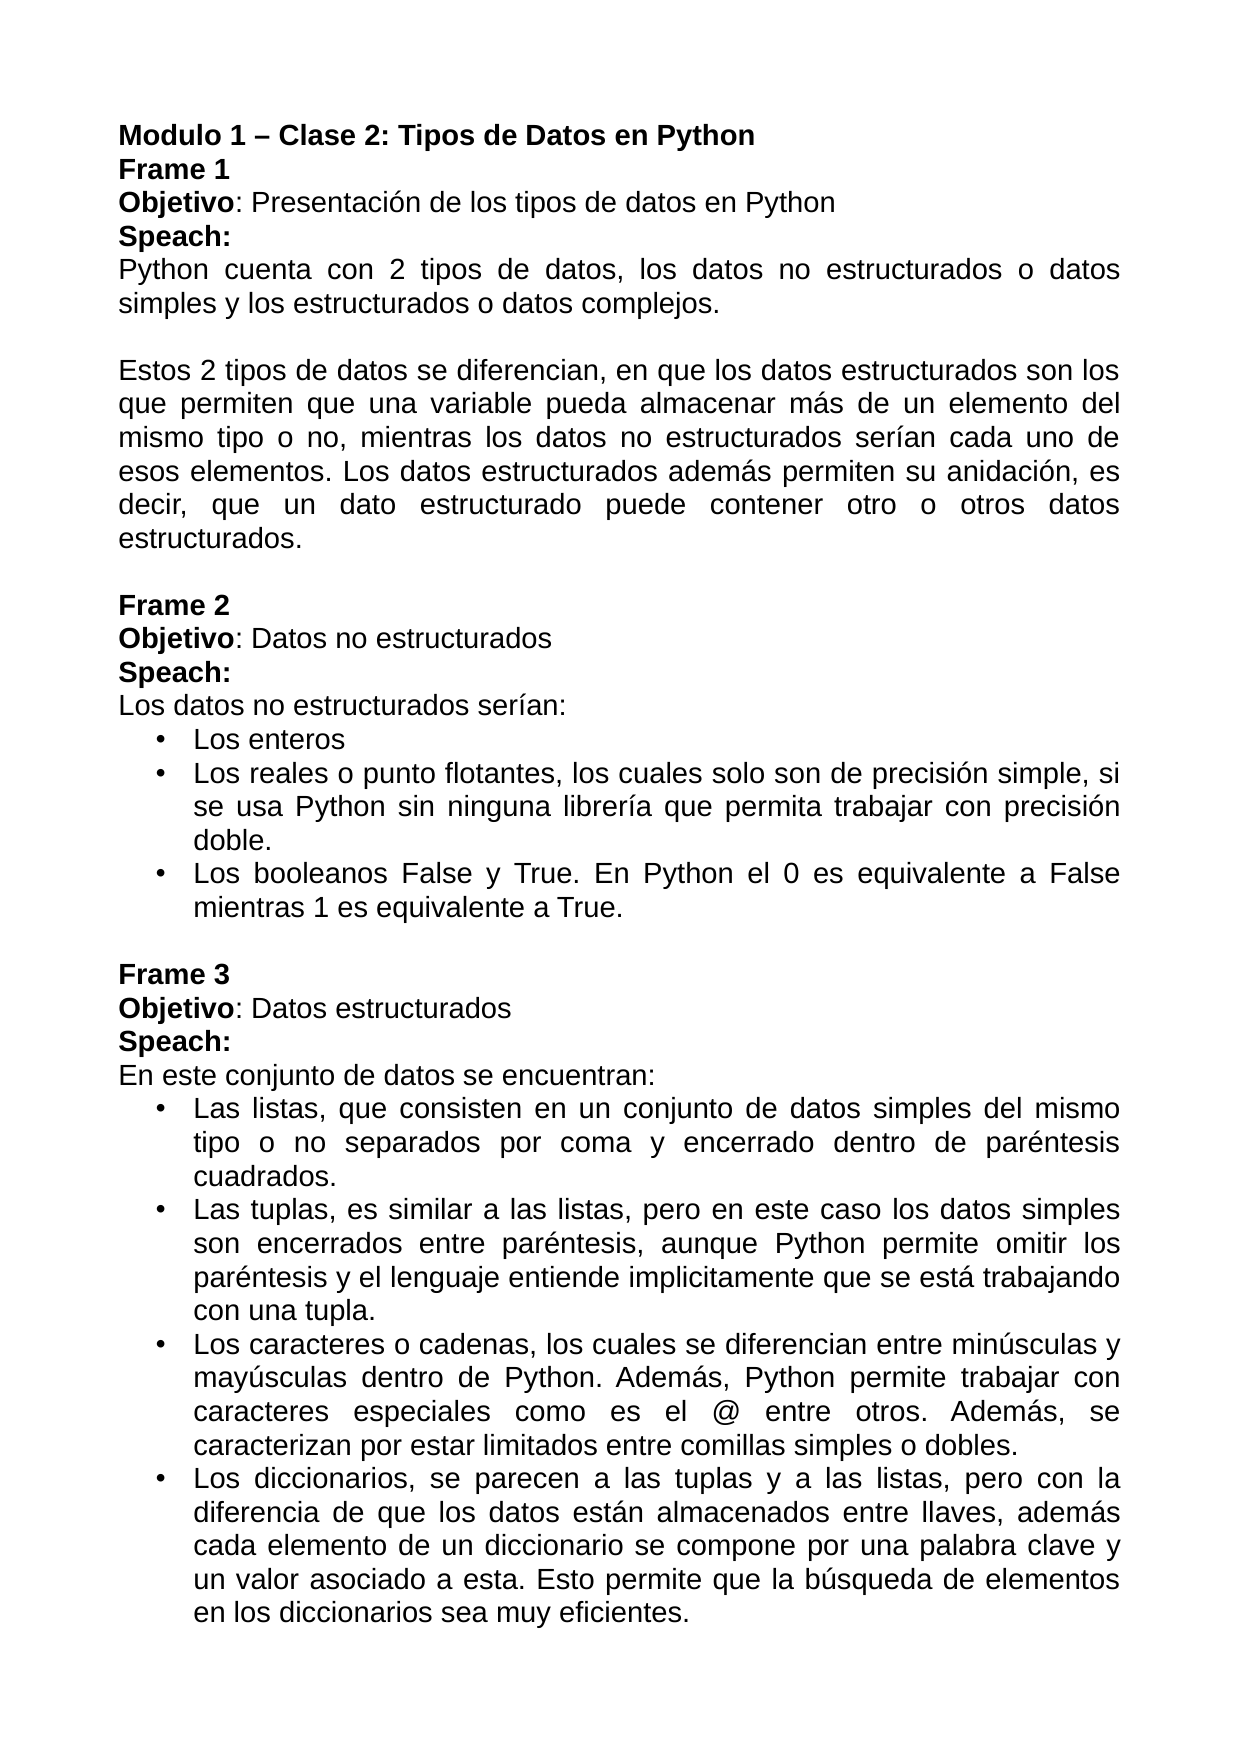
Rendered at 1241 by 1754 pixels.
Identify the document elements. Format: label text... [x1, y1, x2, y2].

text Speach: [118, 219, 1122, 252]
list Los enteros [156, 722, 1122, 756]
text Objetivo: Datos no estructurados [118, 621, 1122, 655]
text Los datos no estructurados serían: [118, 688, 1122, 722]
text Frame 3 [118, 957, 1122, 991]
text Frame 1 [118, 152, 1122, 185]
list Los booleanos False y True. En Python el 0 es equivalente a False mientras 1 es equivalente a True. [156, 856, 1122, 924]
list Las tuplas, es similar a las listas, pero en este caso los datos simples son encerrados entre paréntesis, aunque Python permite omitir los paréntesis y el lenguaje entiende implicitamente que se está trabajando con una tupla. [156, 1192, 1122, 1327]
list Los diccionarios, se parecen a las tuplas y a las listas, pero con la diferencia de que los datos están almacenados entre llaves, además cada elemento de un diccionario se compone por una palabra clave y un valor asociado a esta. Esto permite que la búsqueda de elementos en los diccionarios sea muy eficientes. [156, 1461, 1122, 1629]
text Python cuenta con 2 tipos de datos, los datos no estructurados o datos simples y los estructurados o datos complejos. [118, 252, 1122, 319]
list Los reales o punto flotantes, los cuales solo son de precisión simple, si se usa Python sin ninguna librería que permita trabajar con precisión doble. [156, 756, 1122, 856]
text Estos 2 tipos de datos se diferencian, en que los datos estructurados son los que permiten que una variable pueda almacenar más de un elemento del mismo tipo o no, mientras los datos no estructurados serían cada uno de esos elementos. Los datos estructurados además permiten su anidación, es decir, que un dato estructurado puede contener otro o otros datos estructurados. [118, 353, 1122, 554]
text Speach: [118, 655, 1122, 688]
text Modulo 1 – Clase 2: Tipos de Datos en Python [118, 118, 1122, 152]
text Objetivo: Presentación de los tipos de datos en Python [118, 185, 1122, 219]
list Los caracteres o cadenas, los cuales se diferencian entre minúsculas y mayúsculas dentro de Python. Además, Python permite trabajar con caracteres especiales como es el @ entre otros. Además, se caracterizan por estar limitados entre comillas simples o dobles. [156, 1327, 1122, 1461]
text Frame 2 [118, 588, 1122, 621]
text Speach: [118, 1024, 1122, 1058]
text En este conjunto de datos se encuentran: [118, 1058, 1122, 1091]
text Objetivo: Datos estructurados [118, 991, 1122, 1024]
list Las listas, que consisten en un conjunto de datos simples del mismo tipo o no separados por coma y encerrado dentro de paréntesis cuadrados. [156, 1091, 1122, 1192]
